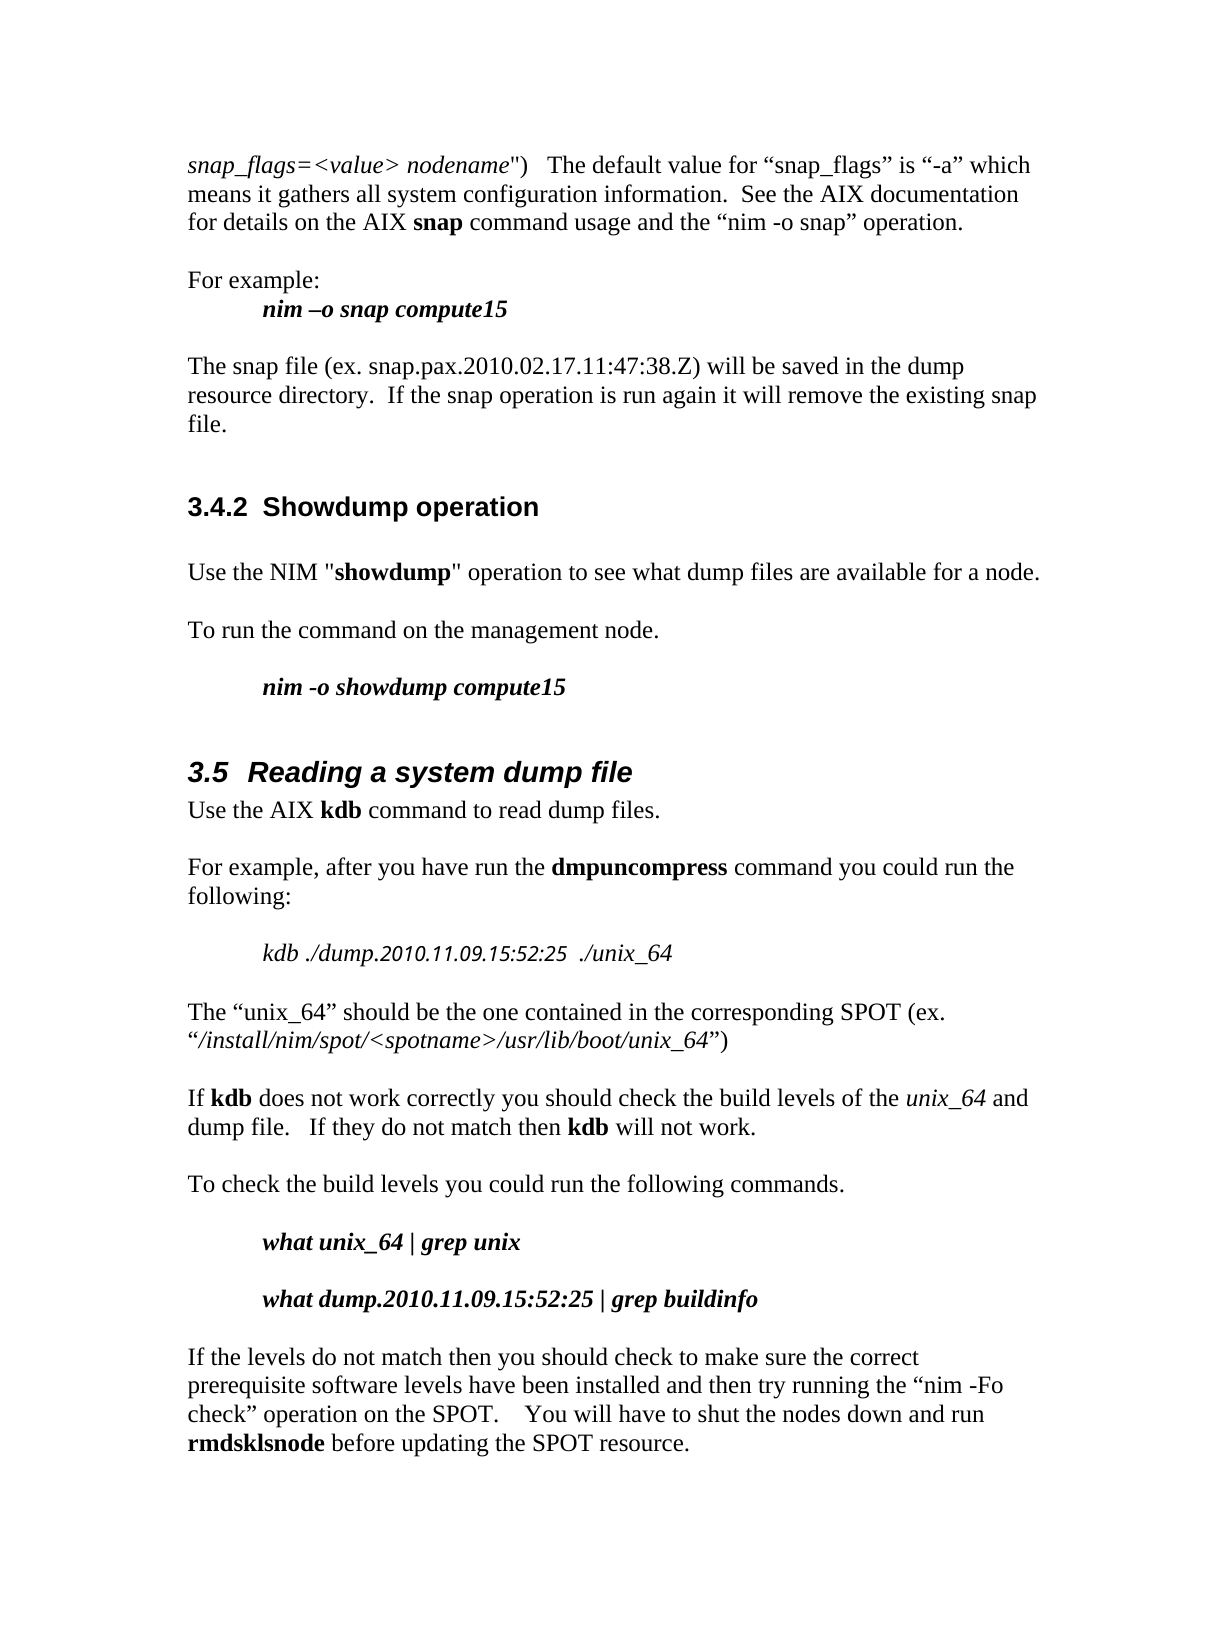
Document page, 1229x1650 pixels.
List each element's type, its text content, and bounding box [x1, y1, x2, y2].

text For example, after you have run the dmpuncompress command you could run the following: [187, 852, 1041, 910]
text To check the build levels you could run the following commands. [187, 1169, 1041, 1198]
text snap_flags=<value> nodename") The default value for “snap_flags” is “-a” which means it gathers all system configuration information. See the AIX documentation for details on the AIX snap command usage and the “nim -o snap” operation. [187, 150, 1041, 236]
text Use the NIM "showdump" operation to see what dump files are available for a node. [187, 557, 1041, 586]
subtitle Showdump operation [187, 491, 1041, 522]
text kdb ./dump.2010.11.09.15:52:25 ./unix_64 [187, 938, 1041, 968]
text For example: [187, 265, 1041, 294]
text The snap file (ex. snap.pax.2010.02.17.11:47:38.Z) will be saved in the dump [187, 351, 1041, 380]
text what dump.2010.11.09.15:52:25 | grep buildinfo [187, 1284, 1041, 1313]
text Use the AIX kdb command to read dump files. [187, 795, 1041, 823]
subtitle Reading a system dump file [187, 755, 1041, 788]
text resource directory. If the snap operation is run again it will remove the existing snap file. [187, 380, 1041, 437]
text To run the command on the management node. [187, 615, 1041, 644]
text what unix_64 | grep unix [187, 1227, 1041, 1256]
text If kdb does not work correctly you should check the build levels of the unix_64 and dump file. If they do not match then kdb will not work. [187, 1083, 1041, 1141]
text nim -o showdump compute15 [187, 672, 1041, 701]
text The “unix_64” should be the one contained in the corresponding SPOT (ex. “/install/nim/spot/<spotname>/usr/lib/boot/unix_64”) [187, 997, 1041, 1054]
text nim –o snap compute15 [187, 294, 1041, 322]
text If the levels do not match then you should check to make sure the correct prerequisite software levels have been installed and then try running the “nim -Fo check” operation on the SPOT. You will have to shut the nodes down and run rmdsklsnode before updating the SPOT resource. [187, 1342, 1041, 1457]
